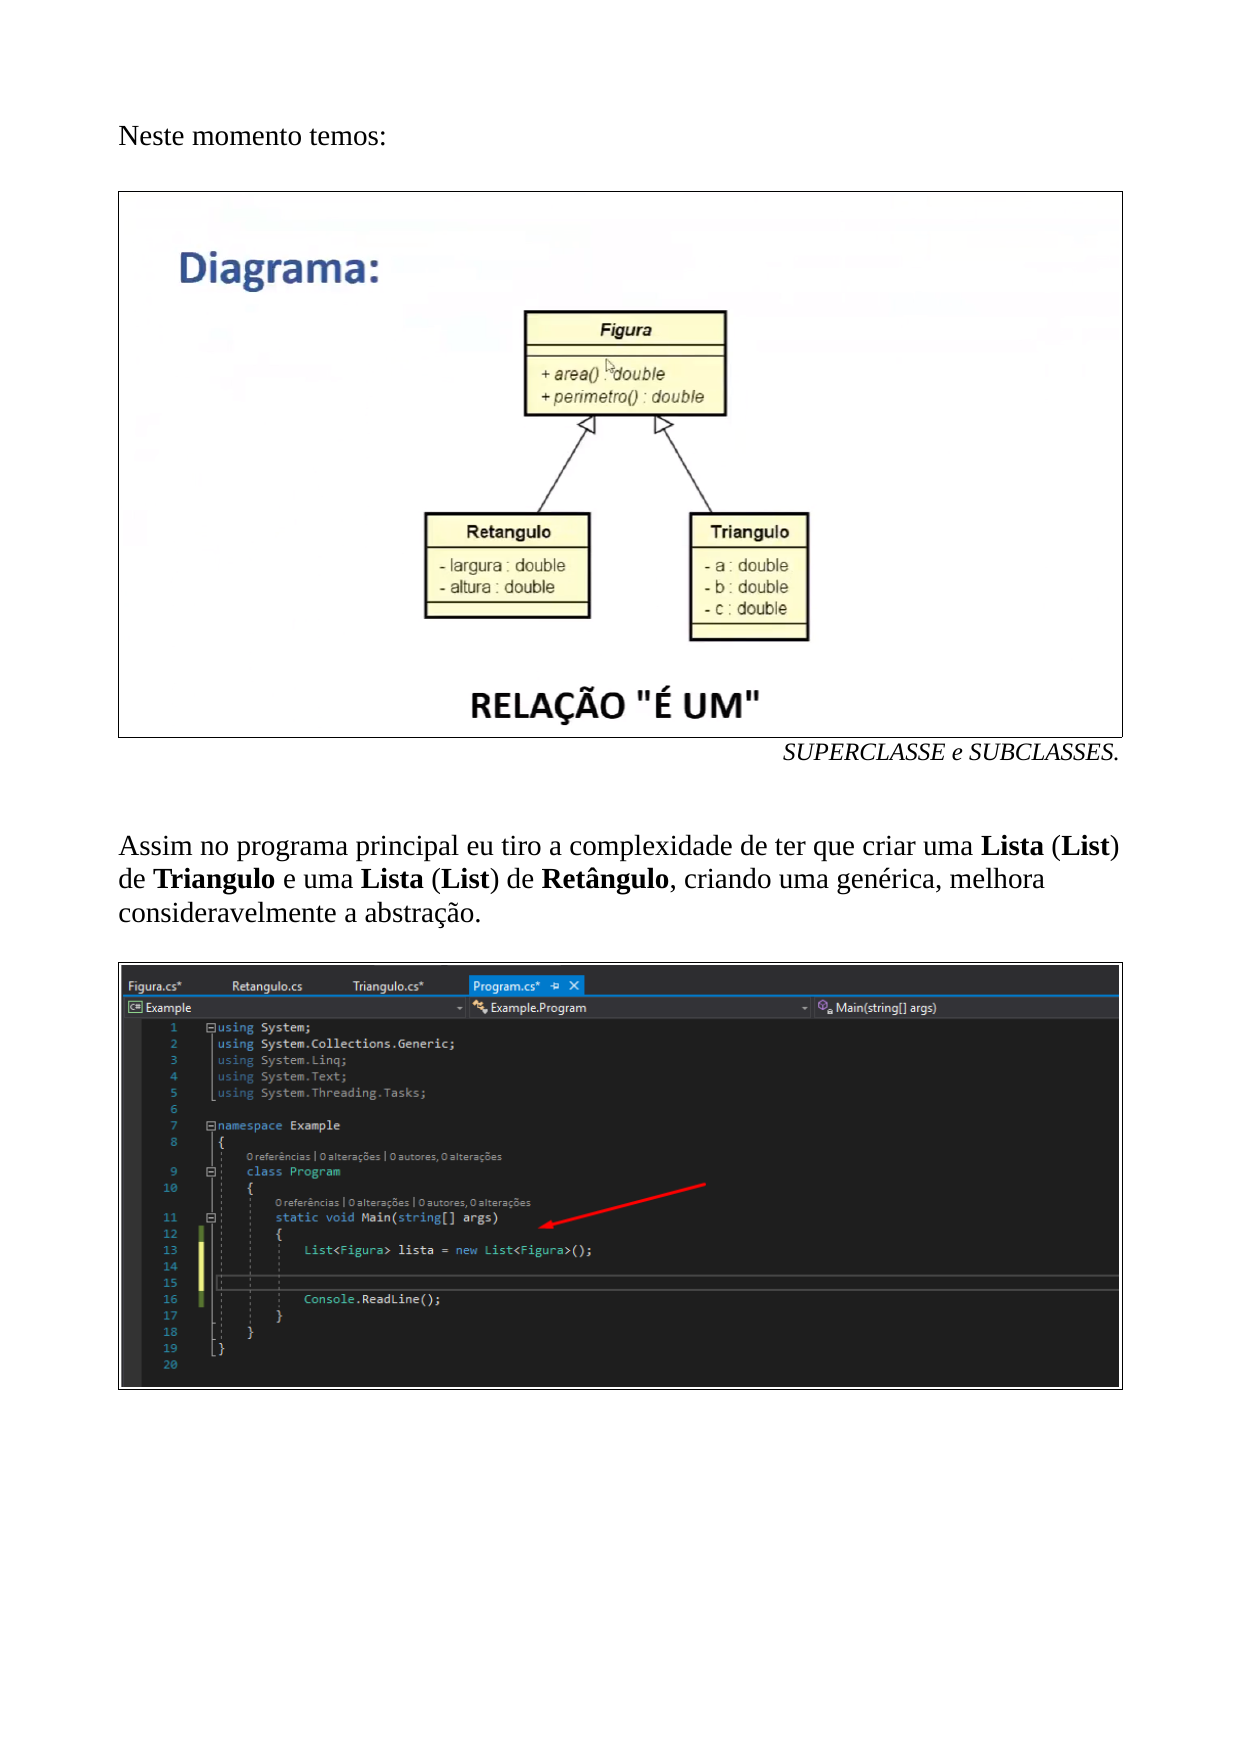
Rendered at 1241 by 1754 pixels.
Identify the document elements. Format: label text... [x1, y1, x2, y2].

text Neste momento temos: [118, 118, 1122, 152]
text SUPERCLASSE e SUBCLASSES. [118, 738, 1122, 766]
picture [121, 193, 1119, 734]
picture [121, 965, 1119, 1387]
text [119, 192, 1122, 737]
text Assim no programa principal eu tiro a complexidade de ter que criar uma Lista (List) de Triangulo e uma Lista (List) de Retângulo, criando uma genérica, melhora consideravelmente a abstração. [118, 828, 1122, 928]
text [118, 185, 1122, 191]
